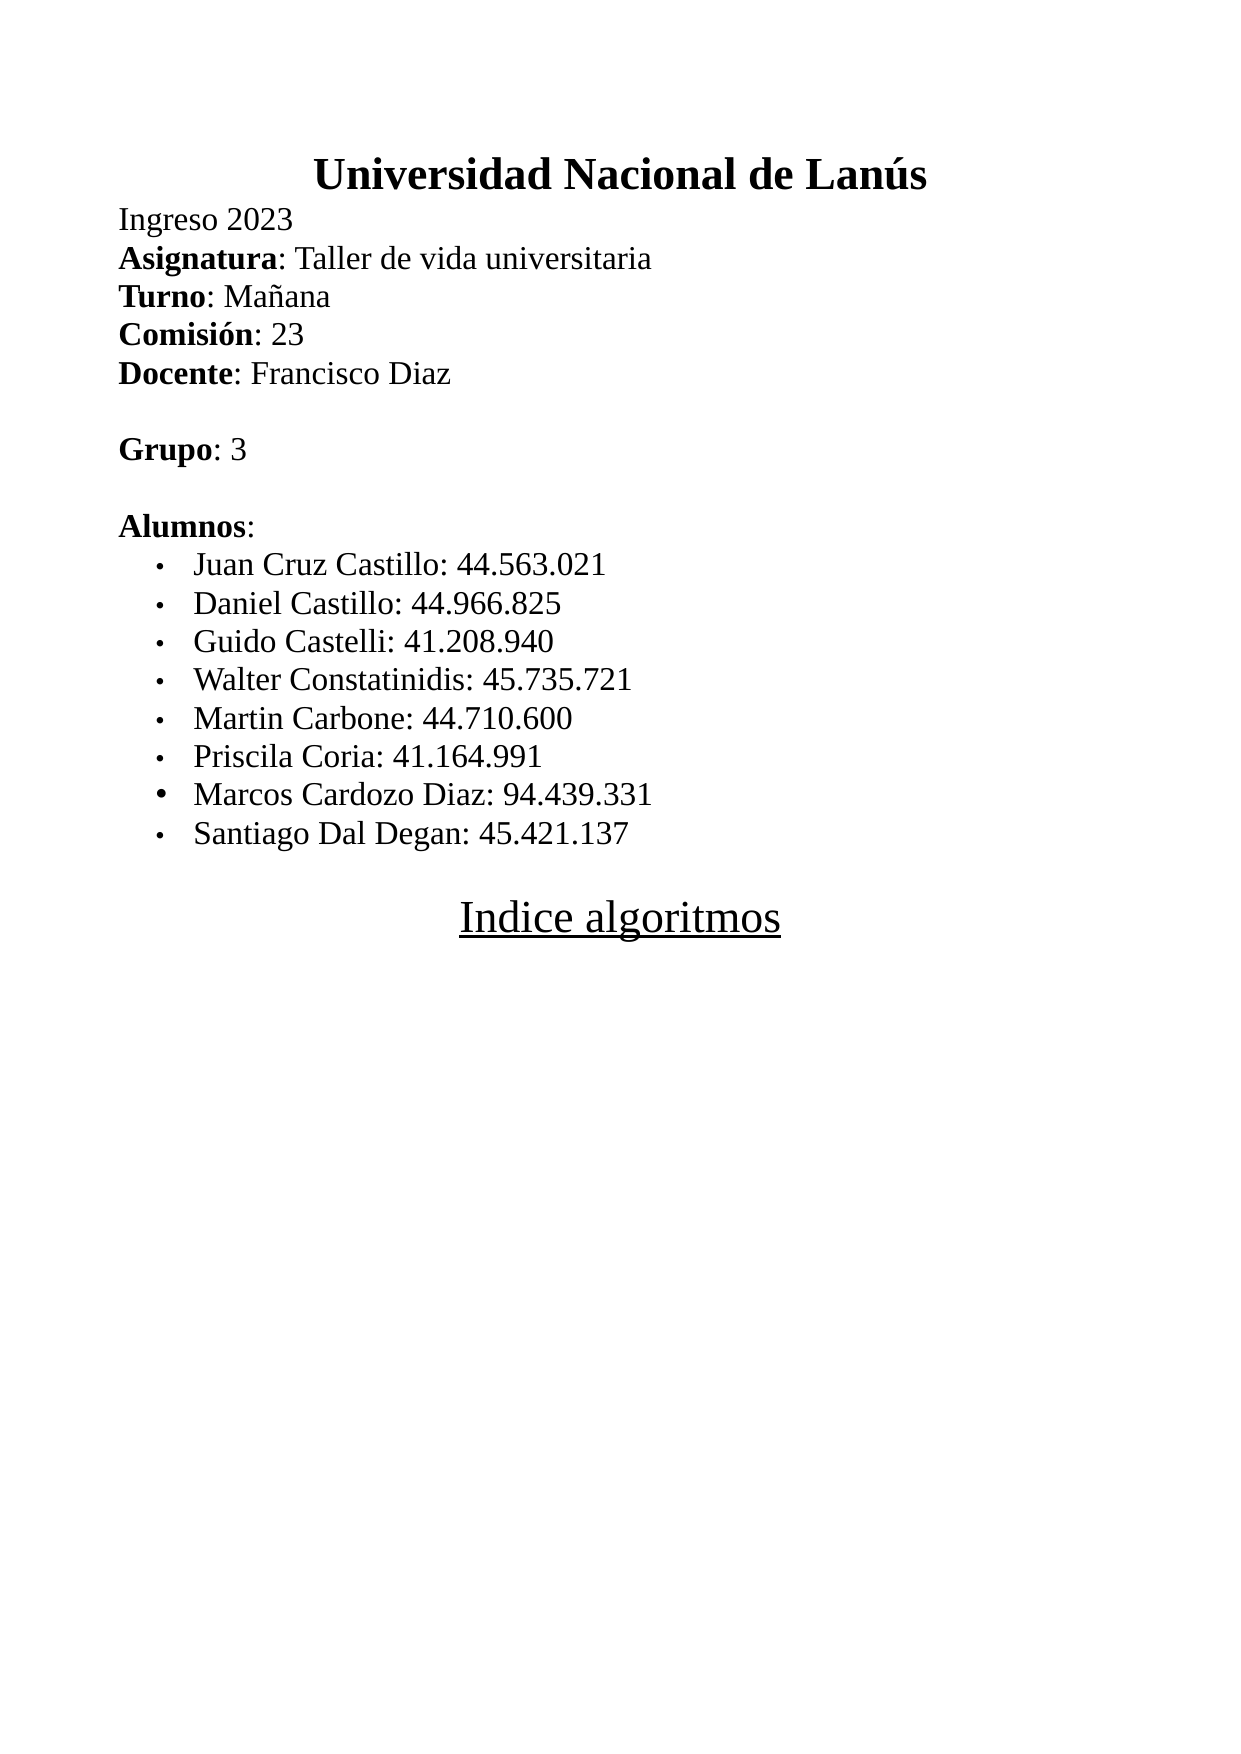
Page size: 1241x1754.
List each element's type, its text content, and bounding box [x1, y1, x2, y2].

text Turno: Mañana [118, 276, 1122, 314]
list Martin Carbone: 44.710.600 [156, 698, 1122, 736]
text Docente: Francisco Diaz [118, 353, 1122, 391]
text Universidad Nacional de Lanús [118, 147, 1122, 199]
text Asignatura: Taller de vida universitaria [118, 238, 1122, 276]
list Daniel Castillo: 44.966.825 [156, 583, 1122, 621]
list Marcos Cardozo Diaz: 94.439.331 [156, 774, 1122, 813]
text Ingreso 2023 [118, 199, 1122, 238]
list Santiago Dal Degan: 45.421.137 [156, 813, 1122, 851]
text Comisión: 23 [118, 314, 1122, 353]
text Grupo: 3 [118, 429, 1122, 468]
list Guido Castelli: 41.208.940 [156, 621, 1122, 659]
list Juan Cruz Castillo: 44.563.021 [156, 544, 1122, 583]
text Alumnos: [118, 506, 1122, 544]
list Walter Constatinidis: 45.735.721 [156, 659, 1122, 698]
text Indice algoritmos [118, 889, 1122, 942]
list Priscila Coria: 41.164.991 [156, 736, 1122, 774]
